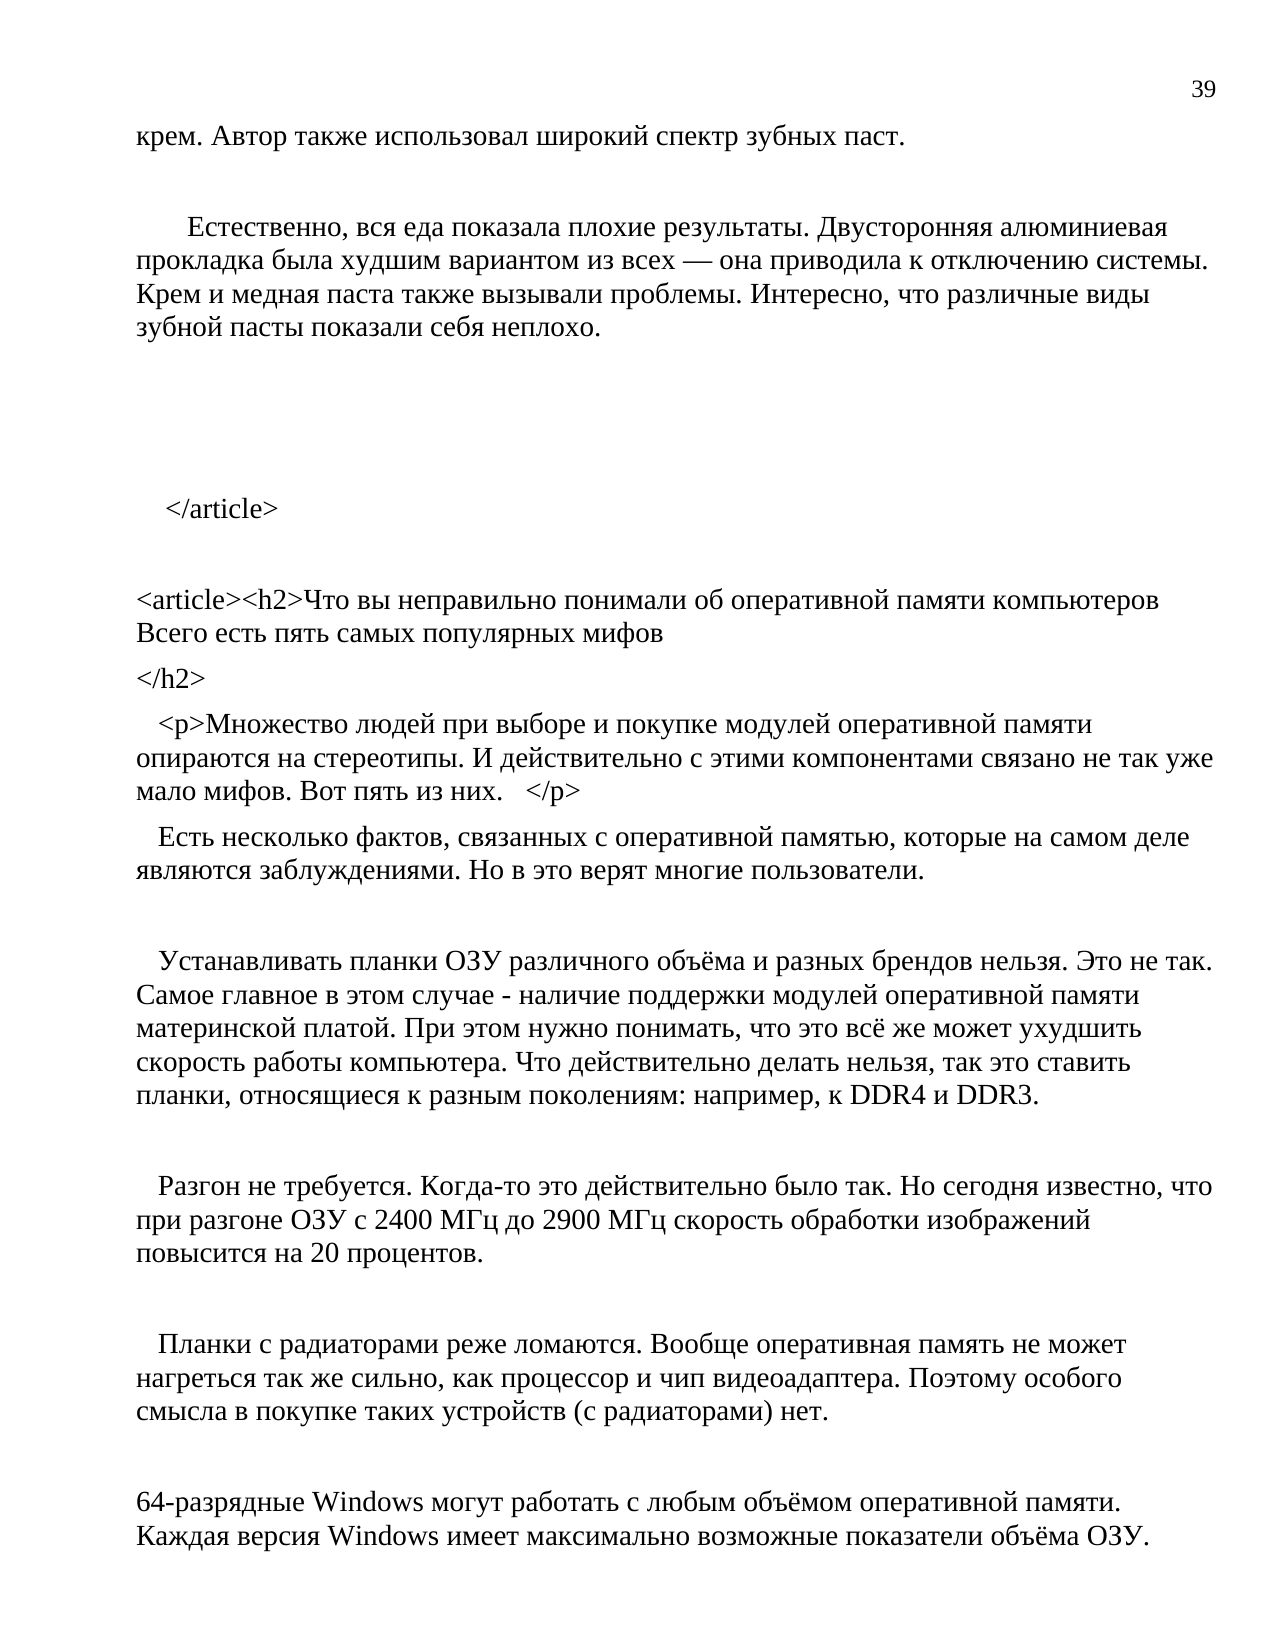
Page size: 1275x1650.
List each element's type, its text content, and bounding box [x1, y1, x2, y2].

text 64-разрядные Windows могут работать с любым объёмом оперативной памяти. Каждая версия Windows имеет максимально возможные показатели объёма ОЗУ. [136, 1484, 1216, 1551]
text Есть несколько фактов, связанных с оперативной памятью, которые на самом деле являются заблуждениями. Но в это верят многие пользователи. [136, 819, 1216, 886]
text <article><h2>Что вы неправильно понимали об оперативной памяти компьютеров Всего есть пять самых популярных мифов [136, 582, 1216, 649]
text Разгон не требуется. Когда-то это действительно было так. Но сегодня известно, что при разгоне ОЗУ с 2400 МГц до 2900 МГц скорость обработки изображений повысится на 20 процентов. [136, 1168, 1216, 1269]
text Естественно, вся еда показала плохие результаты. Двусторонняя алюминиевая прокладка была худшим вариантом из всех — она приводила к отключению системы. Крем и медная паста также вызывали проблемы. Интересно, что различные виды зубной пасты показали себя неплохо. [136, 209, 1216, 343]
text Устанавливать планки ОЗУ различного объёма и разных брендов нельзя. Это не так. Самое главное в этом случае - наличие поддержки модулей оперативной памяти материнской платой. При этом нужно понимать, что это всё же может ухудшить скорость работы компьютера. Что действительно делать нельзя, так это ставить планки, относящиеся к разным поколениям: например, к DDR4 и DDR3. [136, 943, 1216, 1111]
text Планки с радиаторами реже ломаются. Вообще оперативная память не может нагреться так же сильно, как процессор и чип видеоадаптера. Поэтому особого смысла в покупке таких устройств (с радиаторами) нет. [136, 1326, 1216, 1427]
text <p>Множество людей при выборе и покупке модулей оперативной памяти опираются на стереотипы. И действительно с этими компонентами связано не так уже мало мифов. Вот пять из них. </p> [136, 706, 1216, 807]
text крем. Автор также использовал широкий спектр зубных паст. [136, 118, 1216, 152]
text </article> [136, 491, 1216, 525]
text </h2> [136, 661, 1216, 694]
